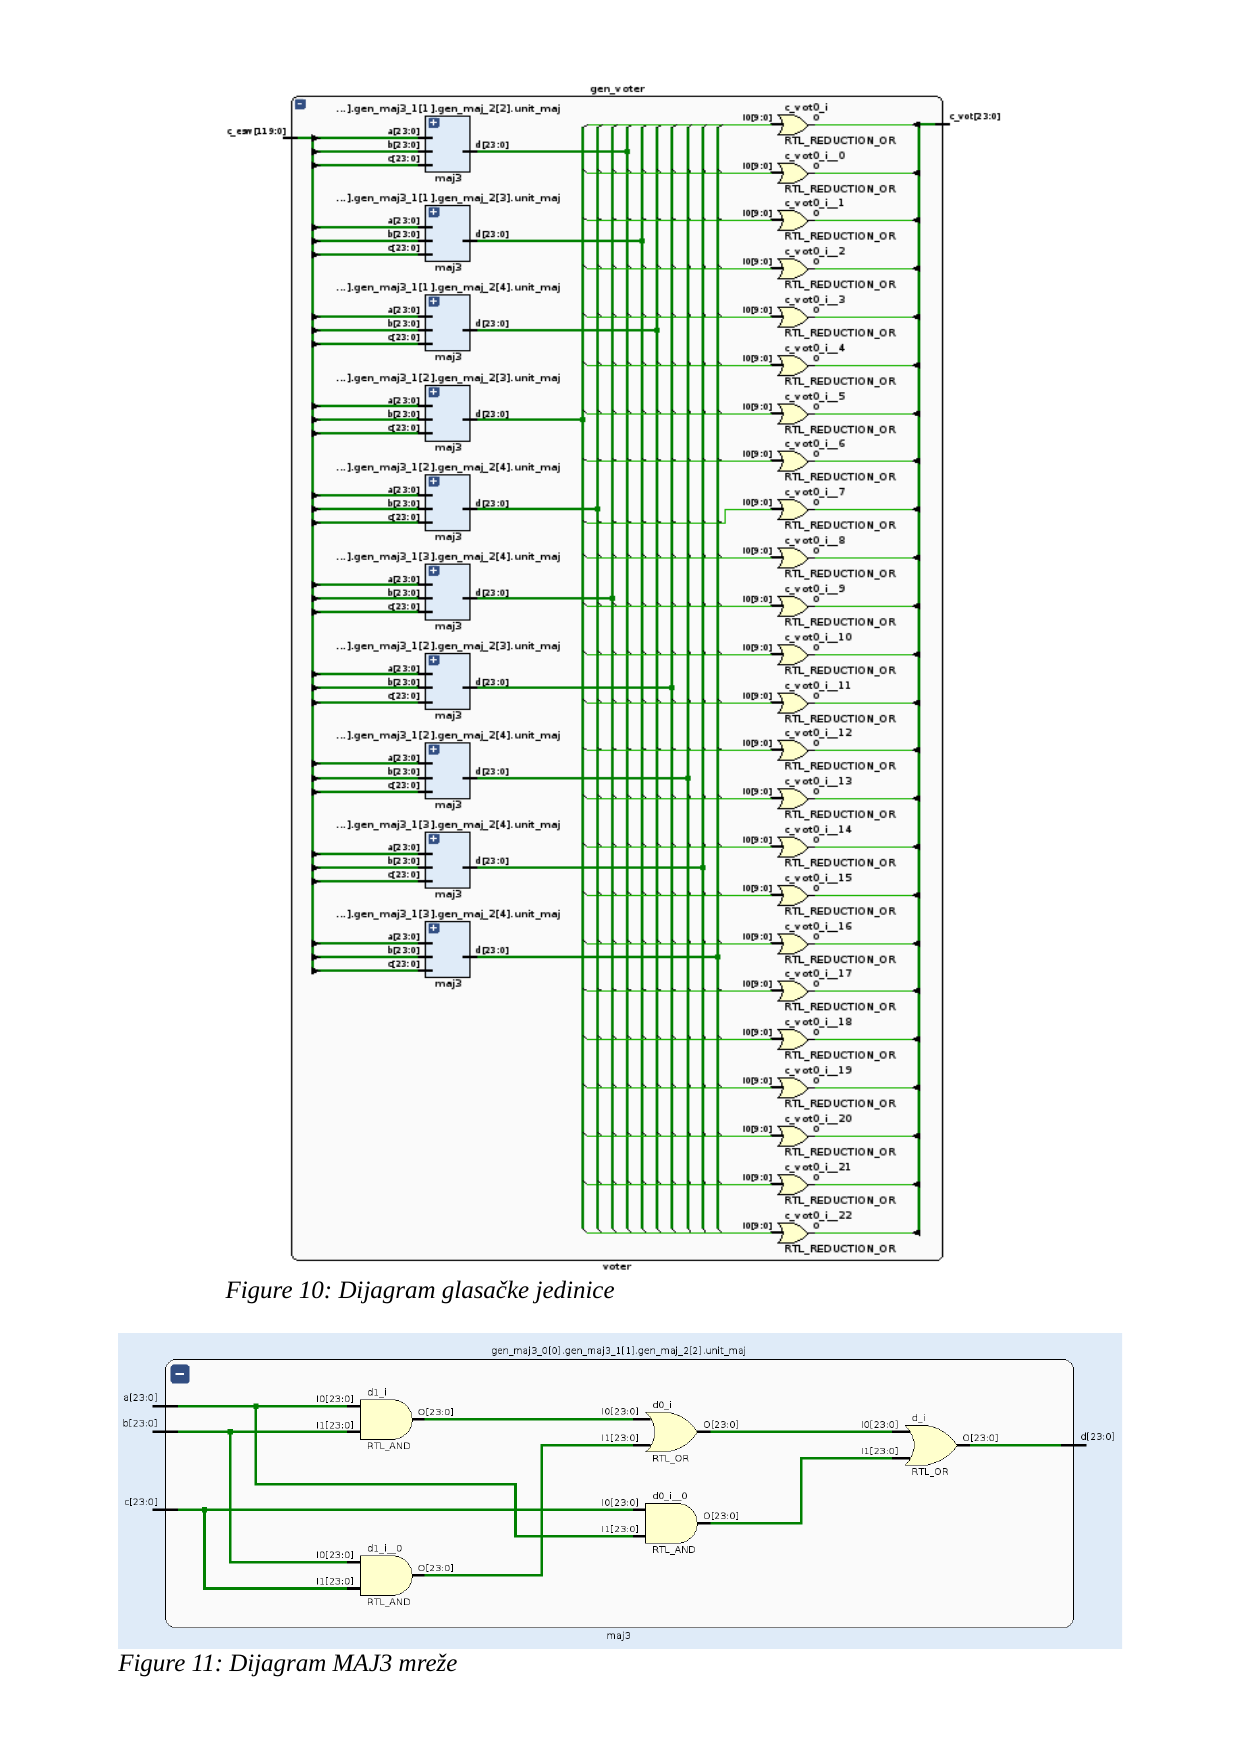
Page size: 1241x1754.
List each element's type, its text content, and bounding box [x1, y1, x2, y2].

text Figure 10: Dijagram glasačke jedinice [225, 1276, 1015, 1304]
text Figure 11: Dijagram MAJ3 mreže [118, 1649, 1122, 1677]
picture [118, 1333, 1123, 1649]
picture [225, 71, 1015, 1276]
